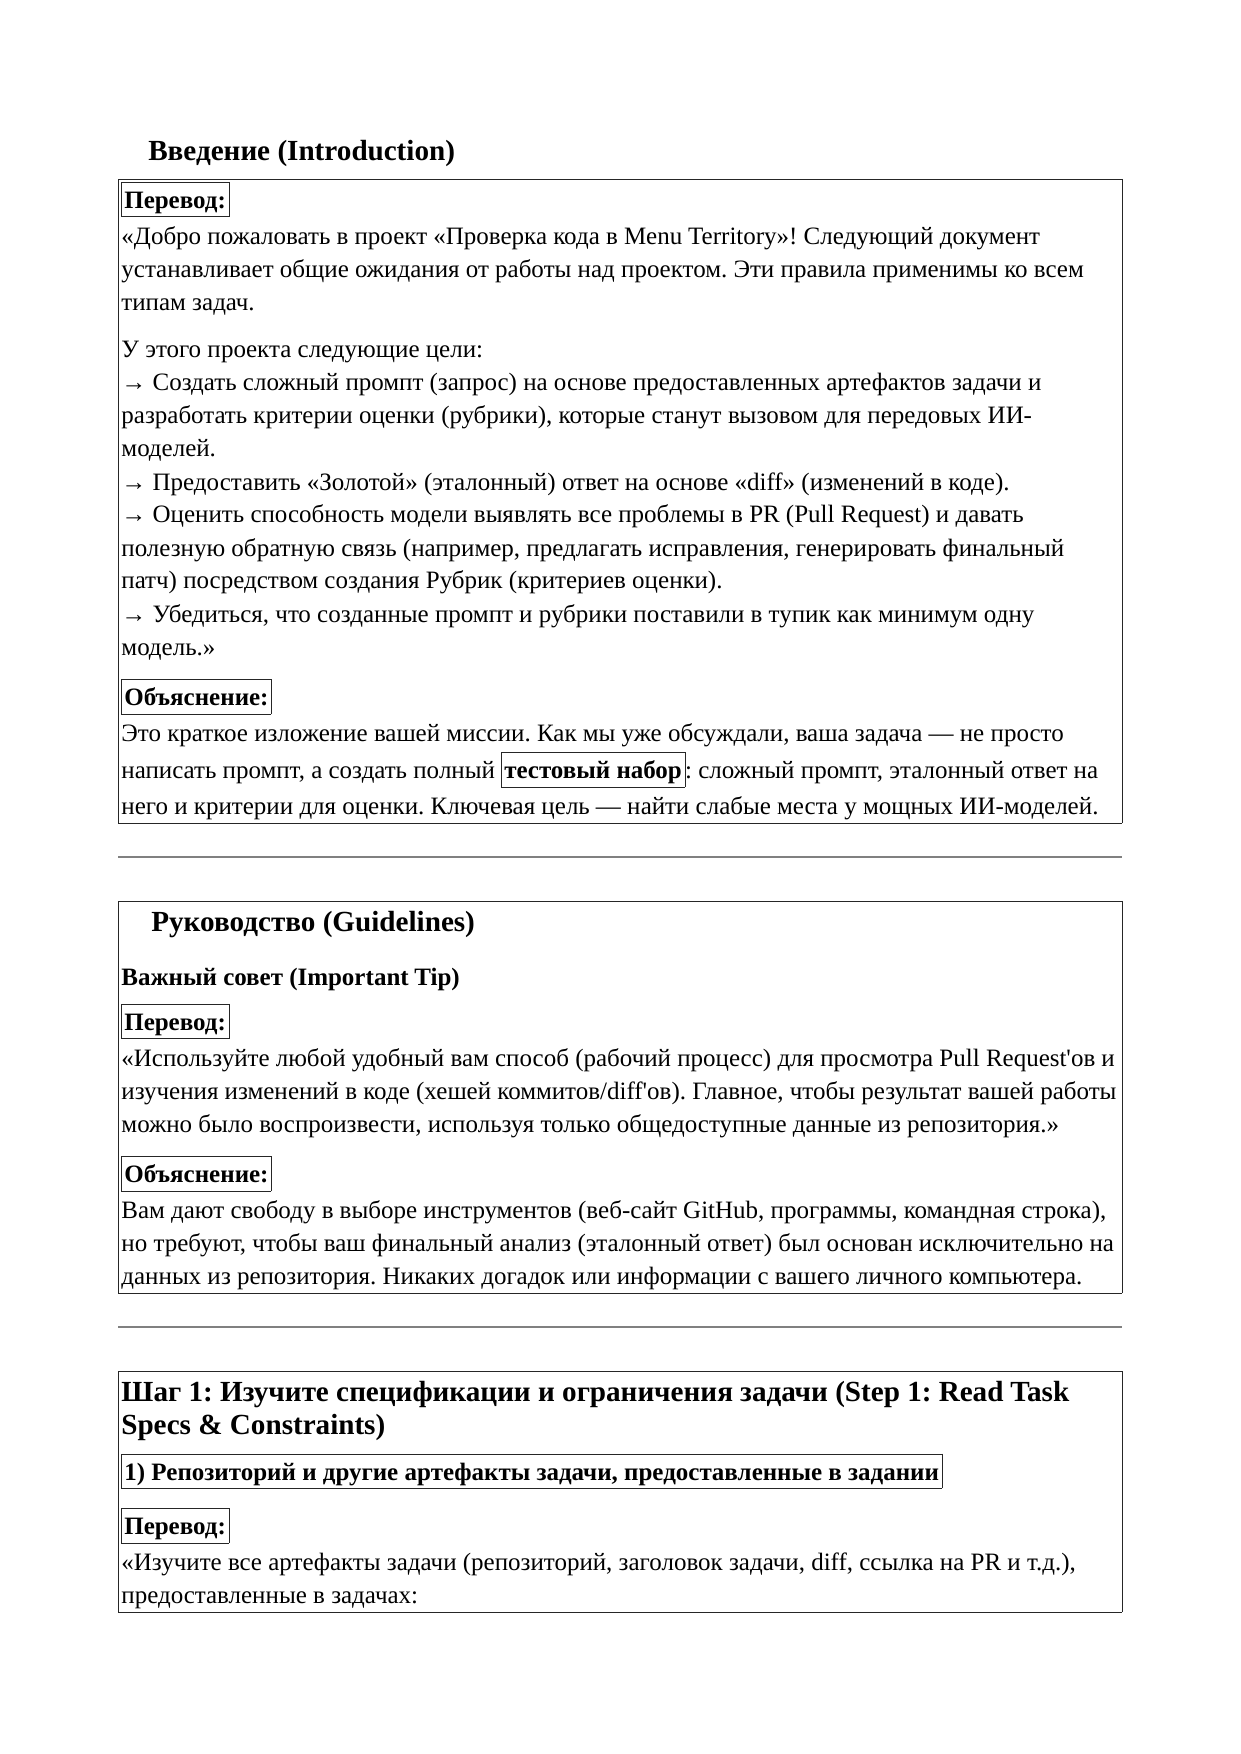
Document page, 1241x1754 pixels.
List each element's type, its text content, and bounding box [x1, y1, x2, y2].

text Перевод: «Добро пожаловать в проект «Проверка кода в Menu Territory»! Следующий документ устанавливает общие ожидания от работы над проектом. Эти правила применимы ко всем типам задач. [119, 180, 1122, 316]
text Объяснение: Это краткое изложение вашей миссии. Как мы уже обсуждали, ваша задача — не просто написать промпт, а создать полный тестовый набор: сложный промпт, эталонный ответ на него и критерии для оценки. Ключевая цель — найти слабые места у мощных ИИ-моделей. [119, 676, 1122, 823]
text Перевод: «Изучите все артефакты задачи (репозиторий, заголовок задачи, diff, ссылка на PR и т.д.), предоставленные в задачах: [119, 1505, 1122, 1612]
text 1) Репозиторий и другие артефакты задачи, предоставленные в задании [119, 1451, 1122, 1488]
subtitle 📄 Руководство (Guidelines) [119, 902, 1122, 937]
subtitle Шаг 1: Изучите спецификации и ограничения задачи (Step 1: Read Task Specs & Constraints) [119, 1372, 1122, 1441]
subtitle Важный совет (Important Tip) [119, 959, 1122, 991]
text Перевод: «Используйте любой удобный вам способ (рабочий процесс) для просмотра Pull Request'ов и изучения изменений в коде (хешей коммитов/diff'ов). Главное, чтобы результат вашей работы можно было воспроизвести, используя только общедоступные данные из репозитория.» [119, 1001, 1122, 1137]
subtitle 👋 Введение (Introduction) [118, 133, 1122, 166]
text У этого проекта следующие цели: → Создать сложный промпт (запрос) на основе предоставленных артефактов задачи и разработать критерии оценки (рубрики), которые станут вызовом для передовых ИИ-моделей. → Предоставить «Золотой» (эталонный) ответ на основе «diff» (изменений в коде). → Оценить способность модели выявлять все проблемы в PR (Pull Request) и давать полезную обратную связь (например, предлагать исправления, генерировать финальный патч) посредством создания Рубрик (критериев оценки). → Убедиться, что созданные промпт и рубрики поставили в тупик как минимум одну модель.» [119, 331, 1122, 660]
text Объяснение: Вам дают свободу в выборе инструментов (веб-сайт GitHub, программы, командная строка), но требуют, чтобы ваш финальный анализ (эталонный ответ) был основан исключительно на данных из репозитория. Никаких догадок или информации с вашего личного компьютера. [119, 1153, 1122, 1293]
